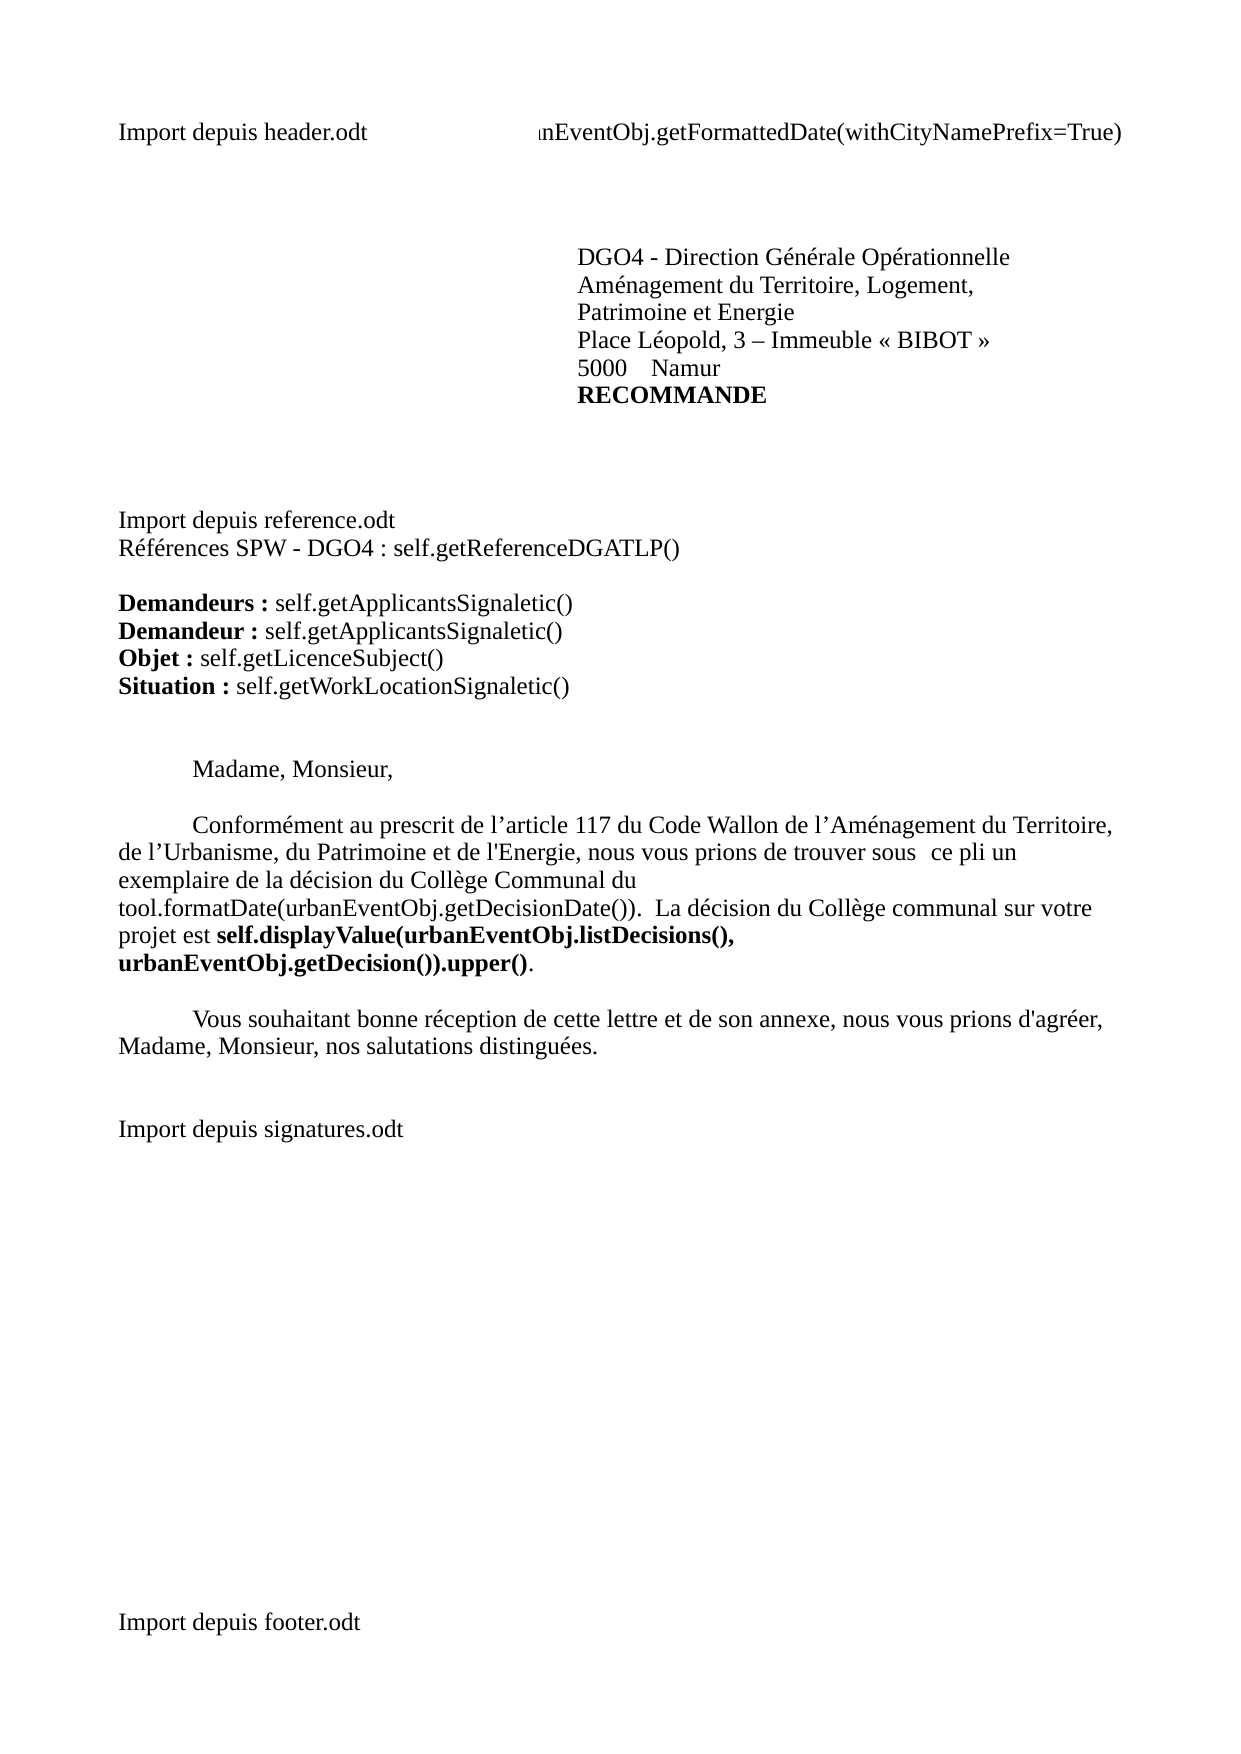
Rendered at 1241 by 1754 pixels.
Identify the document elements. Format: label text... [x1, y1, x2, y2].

text Aménagement du Territoire, Logement, Patrimoine et Energie [577, 271, 1028, 326]
title RECOMMANDE [577, 382, 1028, 409]
text Madame, Monsieur, [118, 755, 1122, 783]
text Objet : self.getLicenceSubject() [118, 644, 1122, 672]
text Import depuis signatures.odt [118, 1116, 1122, 1143]
text Références SPW - DGO4 : self.getReferenceDGATLP() [118, 534, 1122, 561]
text Demandeurs : self.getApplicantsSignaletic() [118, 589, 1122, 617]
text DGO4 - Direction Générale Opérationnelle [577, 243, 1028, 271]
text Situation : self.getWorkLocationSignaletic() [118, 672, 1122, 700]
text 5000 Namur [577, 354, 1028, 382]
text Place Léopold, 3 – Immeuble « BIBOT » [577, 326, 1028, 354]
text Import depuis header.odt [118, 118, 539, 146]
text Demandeur : self.getApplicantsSignaletic() [118, 617, 1122, 644]
text Vous souhaitant bonne réception de cette lettre et de son annexe, nous vous prions d'agréer, Madame, Monsieur, nos salutations distinguées. [118, 1005, 1122, 1060]
text Import depuis reference.odt [118, 506, 1122, 534]
text urbanEventObj.getFormattedDate(withCityNamePrefix=True) [118, 118, 1122, 427]
text Conformément au prescrit de l’article 117 du Code Wallon de l’Aménagement du Territoire, de l’Urbanisme, du Patrimoine et de l'Energie, nous vous prions de trouver sous ce pli un exemplaire de la décision du Collège Communal du tool.formatDate(urbanEventObj.getDecisionDate()). La décision du Collège communal sur votre projet est self.displayValue(urbanEventObj.listDecisions(), urbanEventObj.getDecision()).upper(). [118, 811, 1122, 977]
